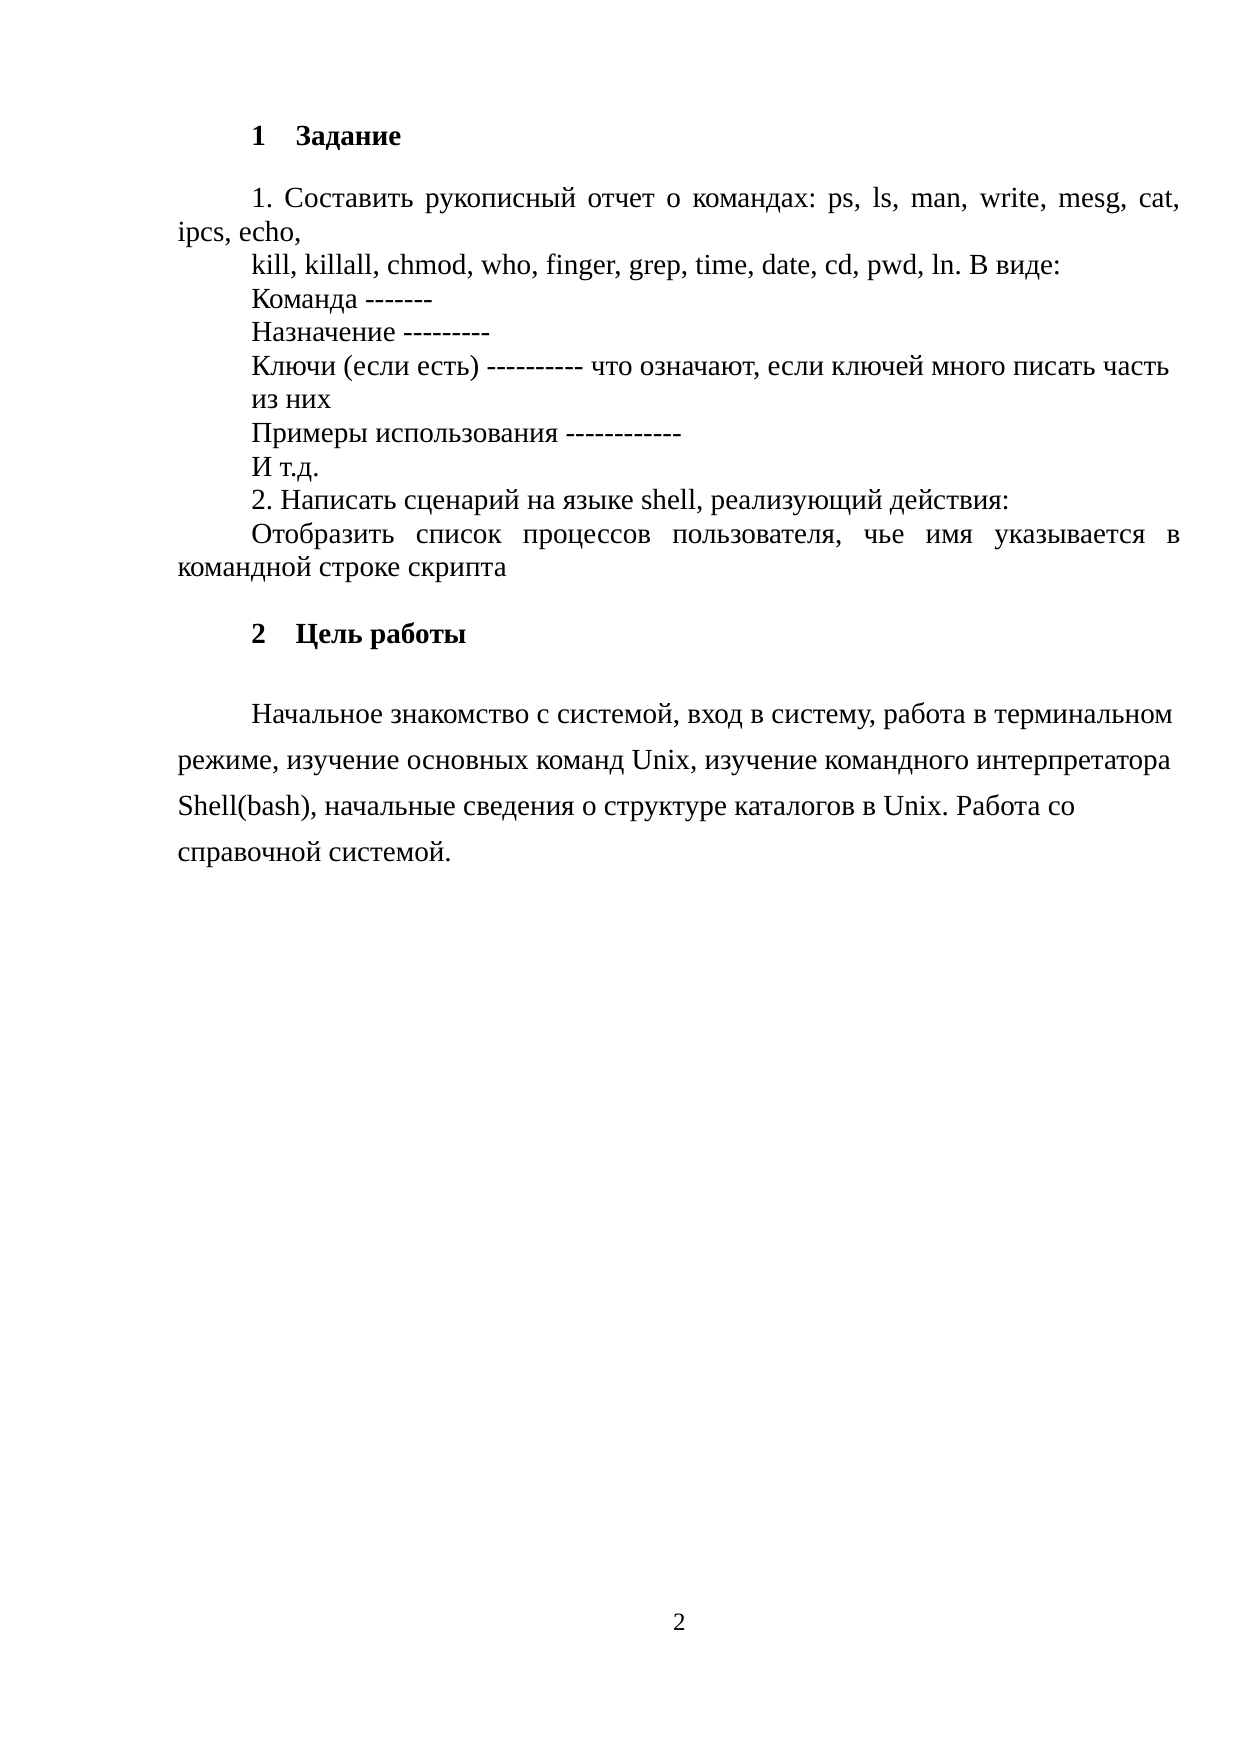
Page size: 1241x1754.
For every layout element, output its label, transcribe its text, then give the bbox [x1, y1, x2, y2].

text Ключи (если есть) ---------- что означают, если ключей много писать часть [177, 348, 1181, 382]
text Команда ------- [177, 281, 1181, 314]
text Shell(bash), начальные сведения о структуре каталогов в Unix. Работа со [177, 788, 1181, 822]
subtitle Цель работы [177, 616, 1181, 650]
subtitle Задание [177, 118, 1181, 152]
text Назначение --------- [177, 314, 1181, 348]
text справочной системой. [177, 834, 1181, 868]
text из них [177, 382, 1181, 415]
text 2. Написать сценарий на языке shell, реализующий действия: [177, 482, 1181, 516]
text Начальное знакомство с системой, вход в систему, работа в терминальном [177, 696, 1181, 729]
text Примеры использования ------------ [177, 415, 1181, 449]
text Отобразить список процессов пользователя, чье имя указывается в командной строке скрипта [177, 516, 1181, 583]
text режиме, изучение основных команд Unix, изучение командного интерпретатора [177, 742, 1181, 776]
text И т.д. [177, 449, 1181, 482]
text 1. Составить рукописный отчет о командах: ps, ls, man, write, mesg, cat, ipcs, echo, [177, 180, 1181, 247]
text kill, killall, chmod, who, finger, grep, time, date, cd, pwd, ln. В виде: [177, 247, 1181, 281]
